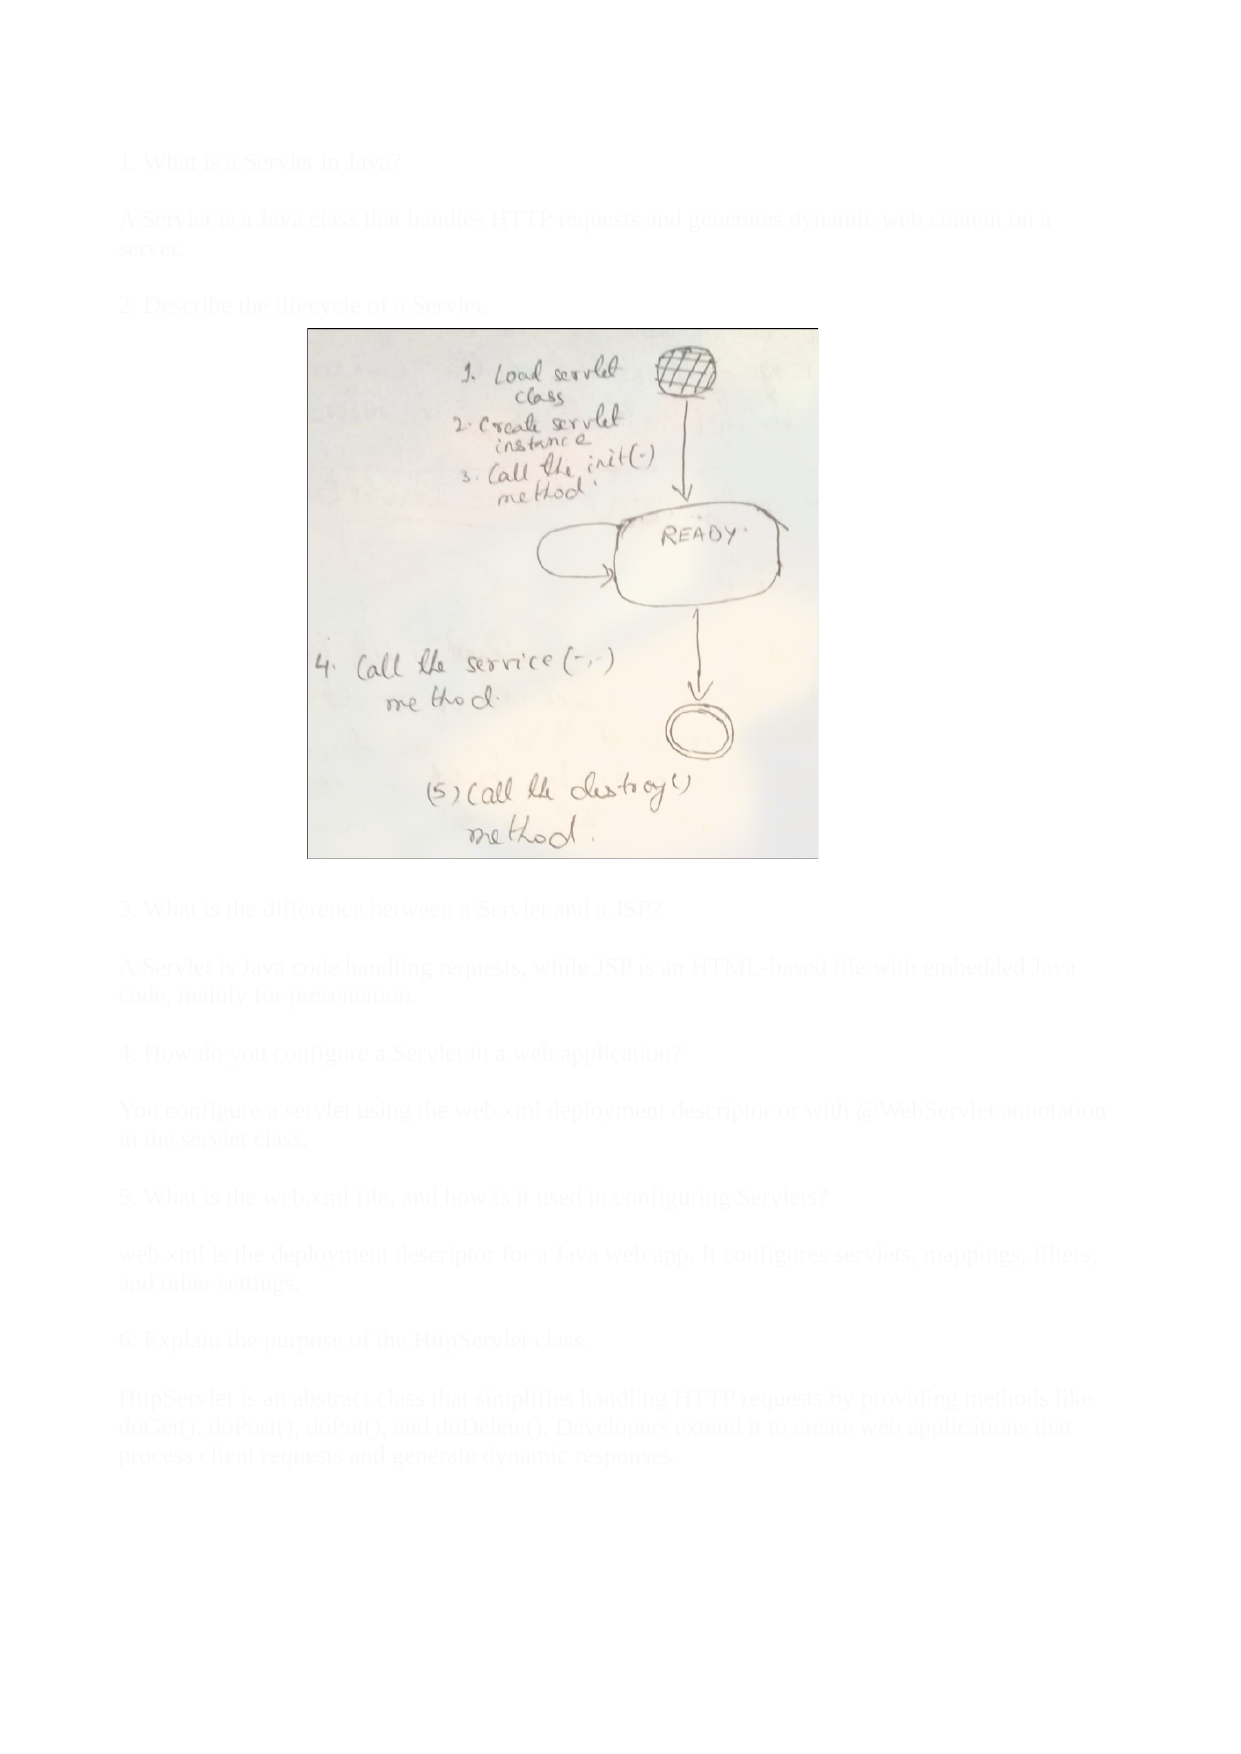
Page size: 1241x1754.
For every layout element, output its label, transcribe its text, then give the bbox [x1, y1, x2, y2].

text 4. How do you configure a Servlet in a web application? [118, 1038, 1122, 1067]
text A Servlet is a Java class that handles HTTP requests and generates dynamic web content on a server. [118, 204, 1122, 262]
text 6. Explain the purpose of the HttpServlet class. [118, 1326, 1122, 1354]
text 5. What is the web.xml file, and how is it used in configuring Servlets? [118, 1182, 1122, 1211]
text 3. What is the difference between a Servlet and a JSP? [118, 894, 1122, 923]
text A Servlet is Java code handling requests, while JSP is an HTML-based file with embedded Java code, mainly for presentation. [118, 952, 1122, 1009]
text web.xml is the deployment descriptor for a Java web app. It configures servlets, mappings, filters, and other settings. [118, 1239, 1122, 1297]
text You configure a servlet using the web.xml deployment descriptor or with @WebServlet annotation in the servlet class. [118, 1096, 1122, 1153]
text HttpServlet is an abstract class that simplifies handling HTTP requests by providing methods like doGet(), doPost(), doPut(), and doDelete(). Developers extend it to create web applications that process client requests and generate dynamic responses. [118, 1383, 1122, 1469]
text 2. Describe the lifecycle of a Servlet. [118, 291, 1122, 319]
picture [307, 328, 819, 859]
text 1. What is a Servlet in Java? [118, 147, 1122, 176]
